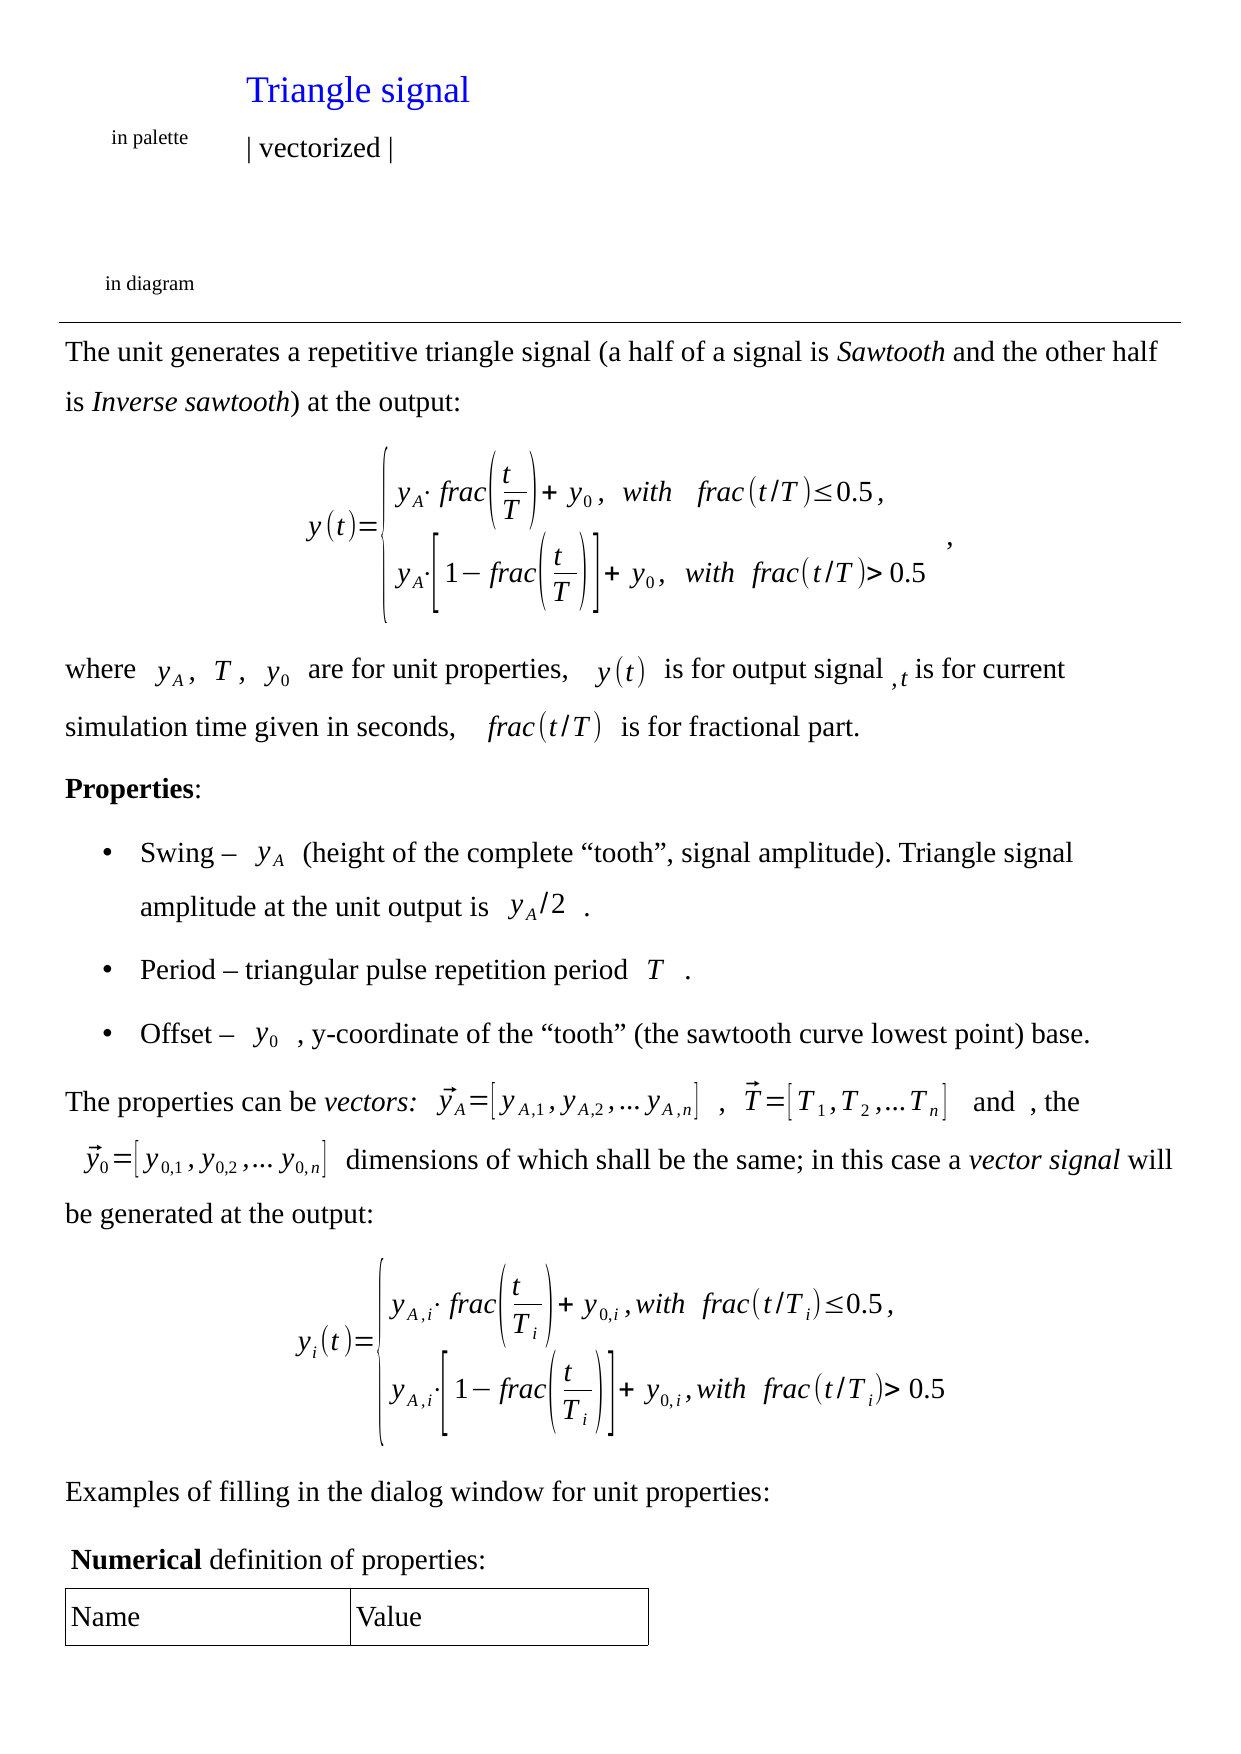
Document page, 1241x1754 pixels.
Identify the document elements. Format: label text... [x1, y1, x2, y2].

table_cell [240, 176, 1181, 265]
table_cell | vectorized | [240, 119, 1181, 176]
table_cell Name [66, 1589, 350, 1644]
table_cell The unit generates a repetitive triangle signal (a half of a signal is Sawtooth and the other half is Inverse sawtooth) at the output: , whereare for unit properties, is for output signalis for current simulation time given in seconds, is for fractional part. Properties: Swing –(height of the complete “tooth”, signal amplitude). Triangle signal amplitude at the unit output is. Period – triangular pulse repetition period. Offset –, y-coordinate of the “tooth” (the sawtooth curve lowest point) base. The properties can be vectors:, and , the dimensions of which shall be the same; in this case a vector signal will be generated at the output: Examples of filling in the dialog window for unit properties: Notes: By default the unit generates a scalar output signal. Named properties are set up as local variables of model (or submodel) in Parameters tab or as global signals of the project via Graphics → Signals main menu option. The comparison of Sawtooth, Inverse Sawtooth and Triangle Signal units: [59, 323, 1181, 1650]
table_cell [240, 265, 1181, 322]
table_header Numerical definition of properties: [65, 1531, 648, 1587]
table_cell in palette [59, 119, 240, 176]
table_cell Value [351, 1589, 648, 1644]
table_cell [59, 176, 240, 265]
table_header [59, 59, 240, 119]
table_cell in diagram [59, 265, 240, 322]
table_header Triangle signal [240, 59, 1181, 119]
